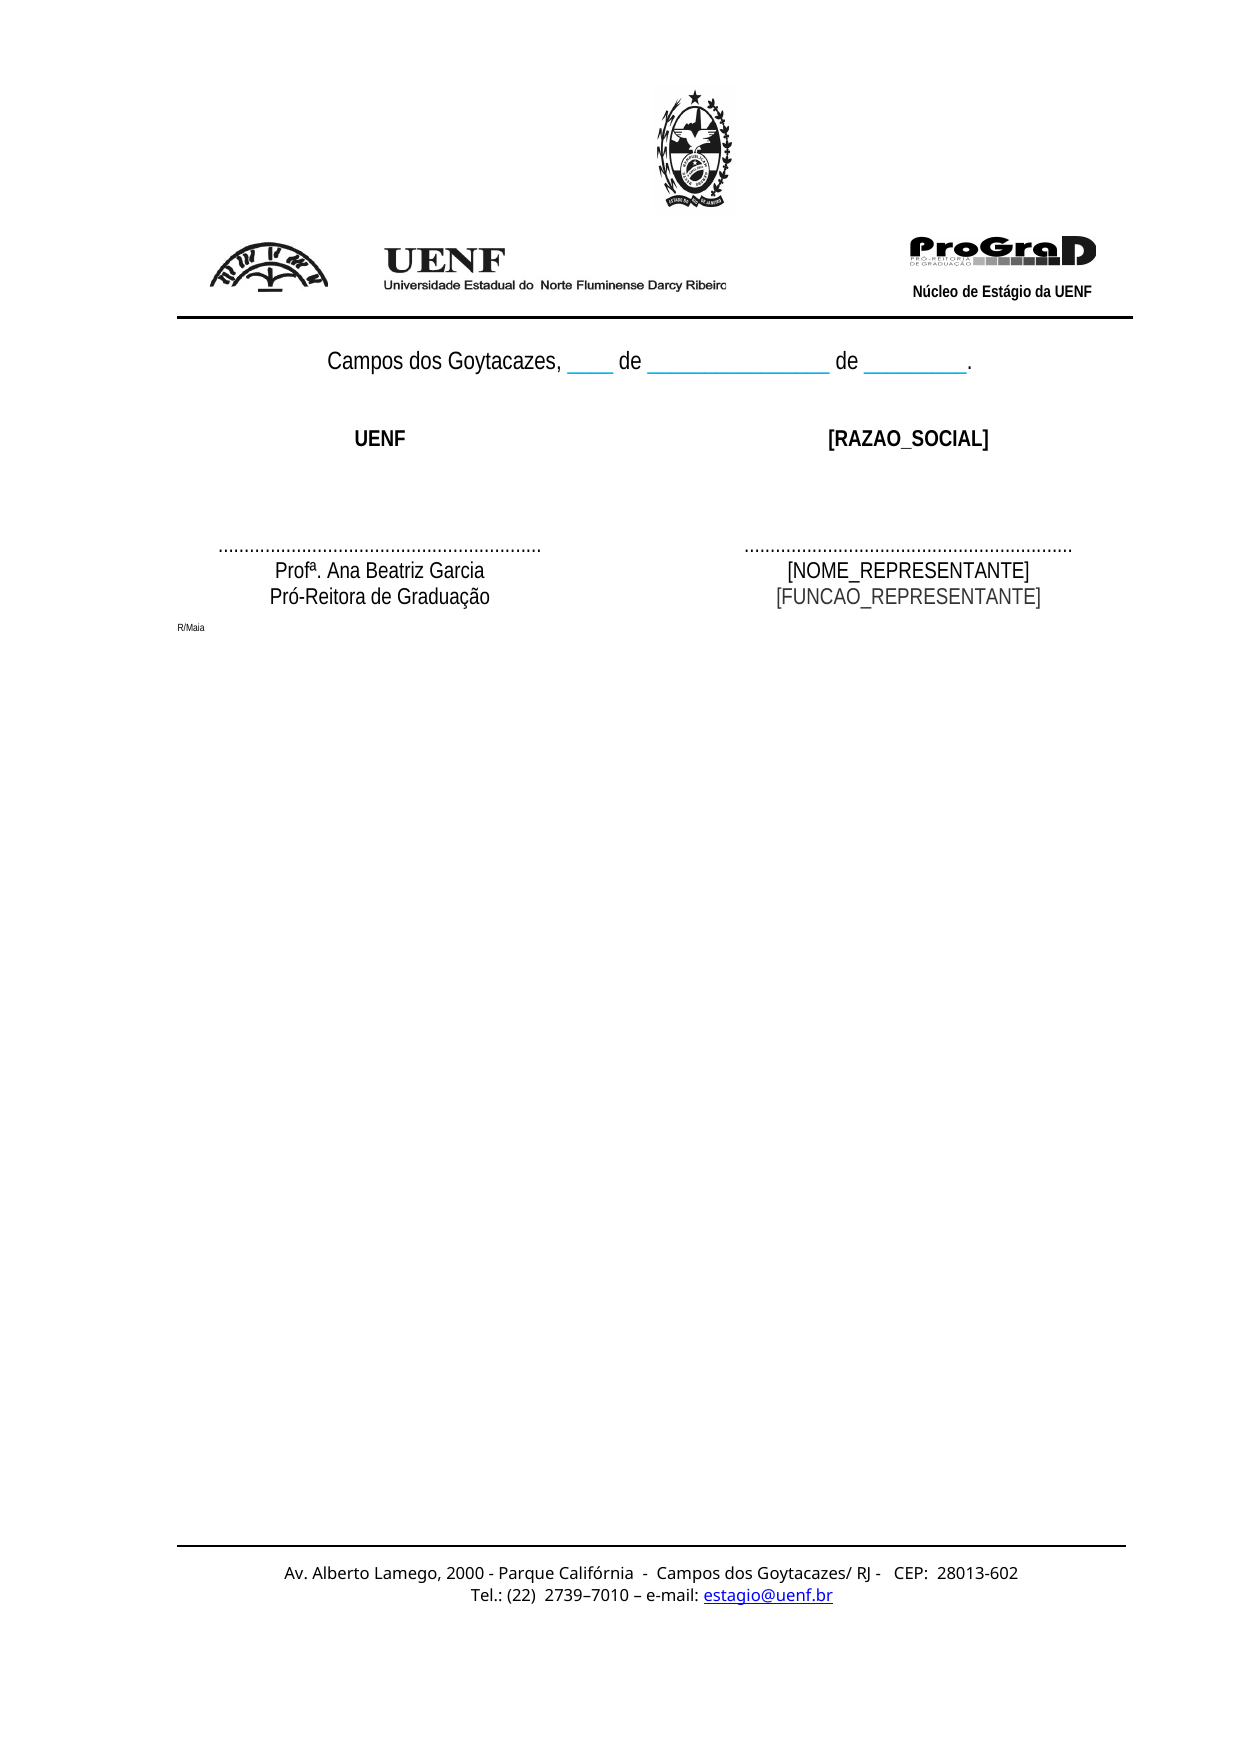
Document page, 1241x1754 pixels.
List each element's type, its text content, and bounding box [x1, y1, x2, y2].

table_header [RAZAO_SOCIAL] ............................................................... [NOME_REPRESENTANTE] [FUNCAO_REPRESENTANTE] [702, 425, 1115, 610]
text Campos dos Goytacazes, ____ de ________________ de _________. [177, 346, 1122, 375]
table_header [590, 425, 702, 610]
picture [209, 242, 328, 292]
text R/Maia [177, 622, 1122, 634]
picture [653, 84, 736, 214]
table_header UENF .............................................................. Profª. Ana Beatriz Garcia Pró-Reitora de Graduação [170, 425, 590, 610]
picture [384, 248, 727, 292]
